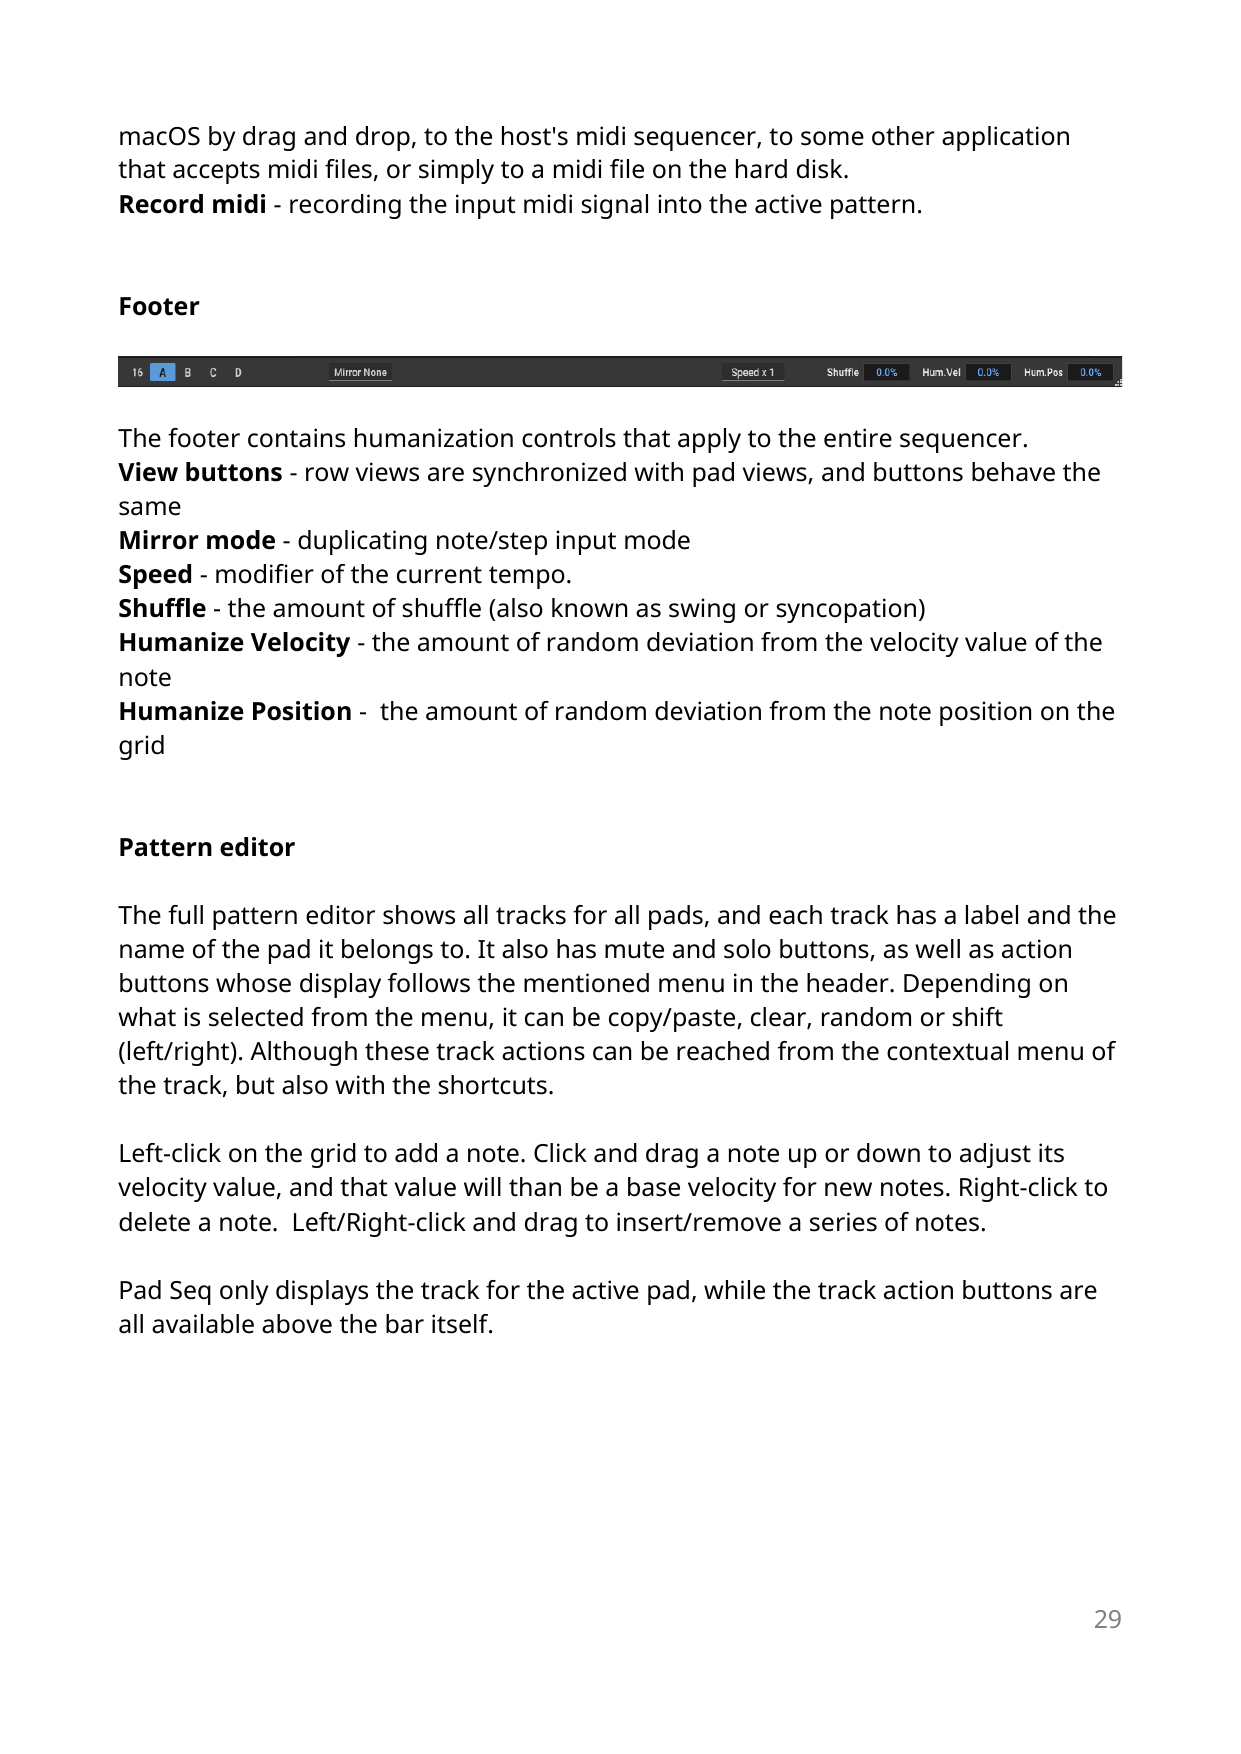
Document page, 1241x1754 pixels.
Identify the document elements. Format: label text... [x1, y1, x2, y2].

picture [118, 356, 1123, 387]
text macOS by drag and drop, to the host's midi sequencer, to some other application that accepts midi files, or simply to a midi file on the hard disk. [118, 118, 1122, 186]
text Humanize Position - the amount of random deviation from the note position on the grid [118, 693, 1122, 761]
text Speed - modifier of the current tempo. [118, 557, 1122, 591]
text The full pattern editor shows all tracks for all pads, and each track has a label and the name of the pad it belongs to. It also has mute and solo buttons, as well as action buttons whose display follows the mentioned menu in the header. Depending on what is selected from the menu, it can be copy/paste, clear, random or shift (left/right). Although these track actions can be reached from the contextual menu of the track, but also with the shortcuts. [118, 898, 1122, 1102]
text View buttons - row views are synchronized with pad views, and buttons behave the same [118, 455, 1122, 523]
text Pad Seq only displays the track for the active pad, while the track action buttons are all available above the bar itself. [118, 1272, 1122, 1340]
text Mirror mode - duplicating note/step input mode [118, 523, 1122, 557]
text Shuffle - the amount of shuffle (also known as swing or syncopation) [118, 591, 1122, 625]
text Pattern editor [118, 829, 1122, 863]
text Left-click on the grid to add a note. Click and drag a note up or down to adjust its velocity value, and that value will than be a base velocity for new notes. Right-click to delete a note. Left/Right-click and drag to insert/remove a series of notes. [118, 1136, 1122, 1238]
text The footer contains humanization controls that apply to the entire sequencer. [118, 421, 1122, 455]
text Footer [118, 288, 1122, 322]
text Humanize Velocity - the amount of random deviation from the velocity value of the note [118, 625, 1122, 693]
text Record midi - recording the input midi signal into the active pattern. [118, 186, 1122, 220]
